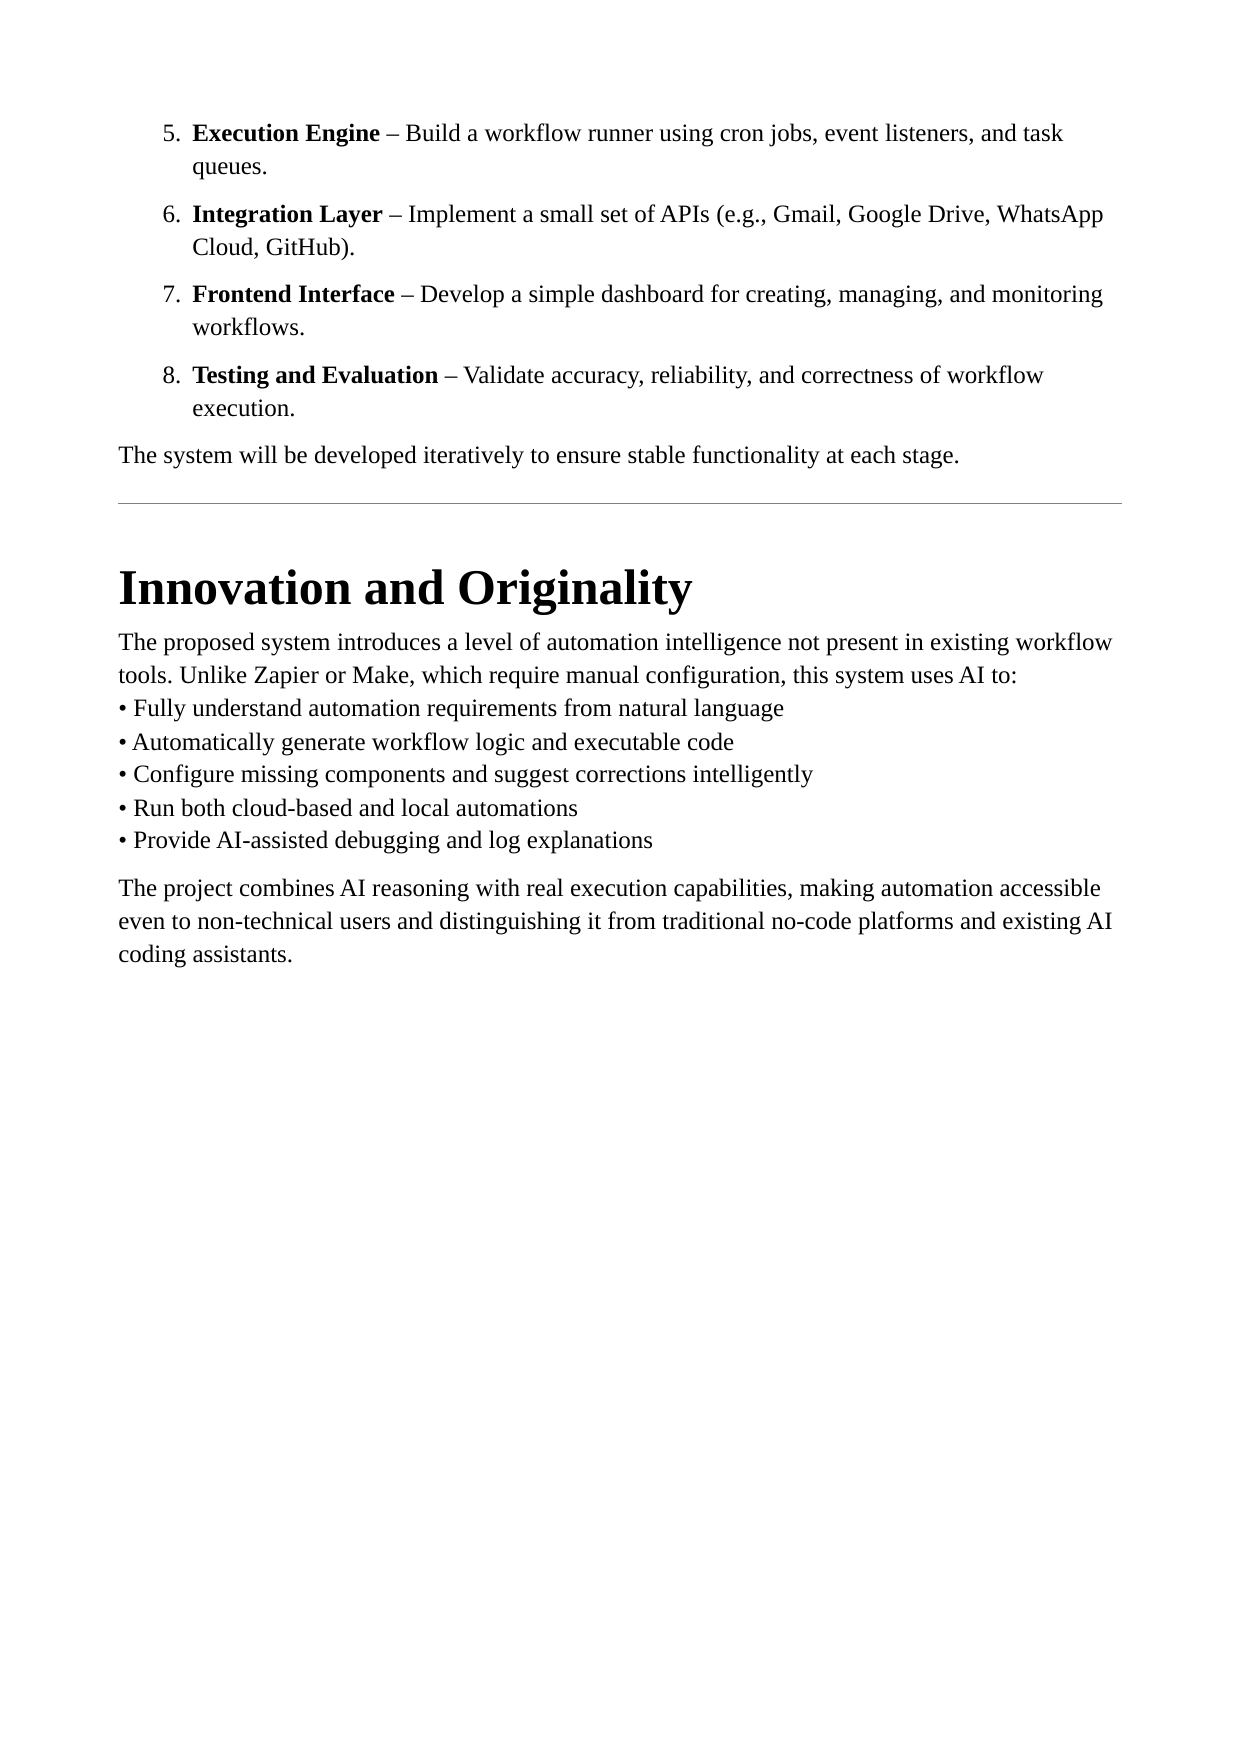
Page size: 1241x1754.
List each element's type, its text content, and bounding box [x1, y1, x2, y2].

text The project combines AI reasoning with real execution capabilities, making automation accessible even to non-technical users and distinguishing it from traditional no-code platforms and existing AI coding assistants. [118, 873, 1122, 968]
list Testing and Evaluation – Validate accuracy, reliability, and correctness of workflow execution. [162, 360, 1122, 422]
text The system will be developed iteratively to ensure stable functionality at each stage. [118, 441, 1122, 469]
subtitle Innovation and Originality [118, 557, 1122, 615]
list Frontend Interface – Develop a simple dashboard for creating, managing, and monitoring workflows. [162, 279, 1122, 341]
list Integration Layer – Implement a small set of APIs (e.g., Gmail, Google Drive, WhatsApp Cloud, GitHub). [162, 199, 1122, 261]
list Execution Engine – Build a workflow runner using cron jobs, event listeners, and task queues. [162, 118, 1122, 180]
text The proposed system introduces a level of automation intelligence not present in existing workflow tools. Unlike Zapier or Make, which require manual configuration, this system uses AI to: • Fully understand automation requirements from natural language • Automatically generate workflow logic and executable code • Configure missing components and suggest corrections intelligently • Run both cloud-based and local automations • Provide AI-assisted debugging and log explanations [118, 627, 1122, 854]
